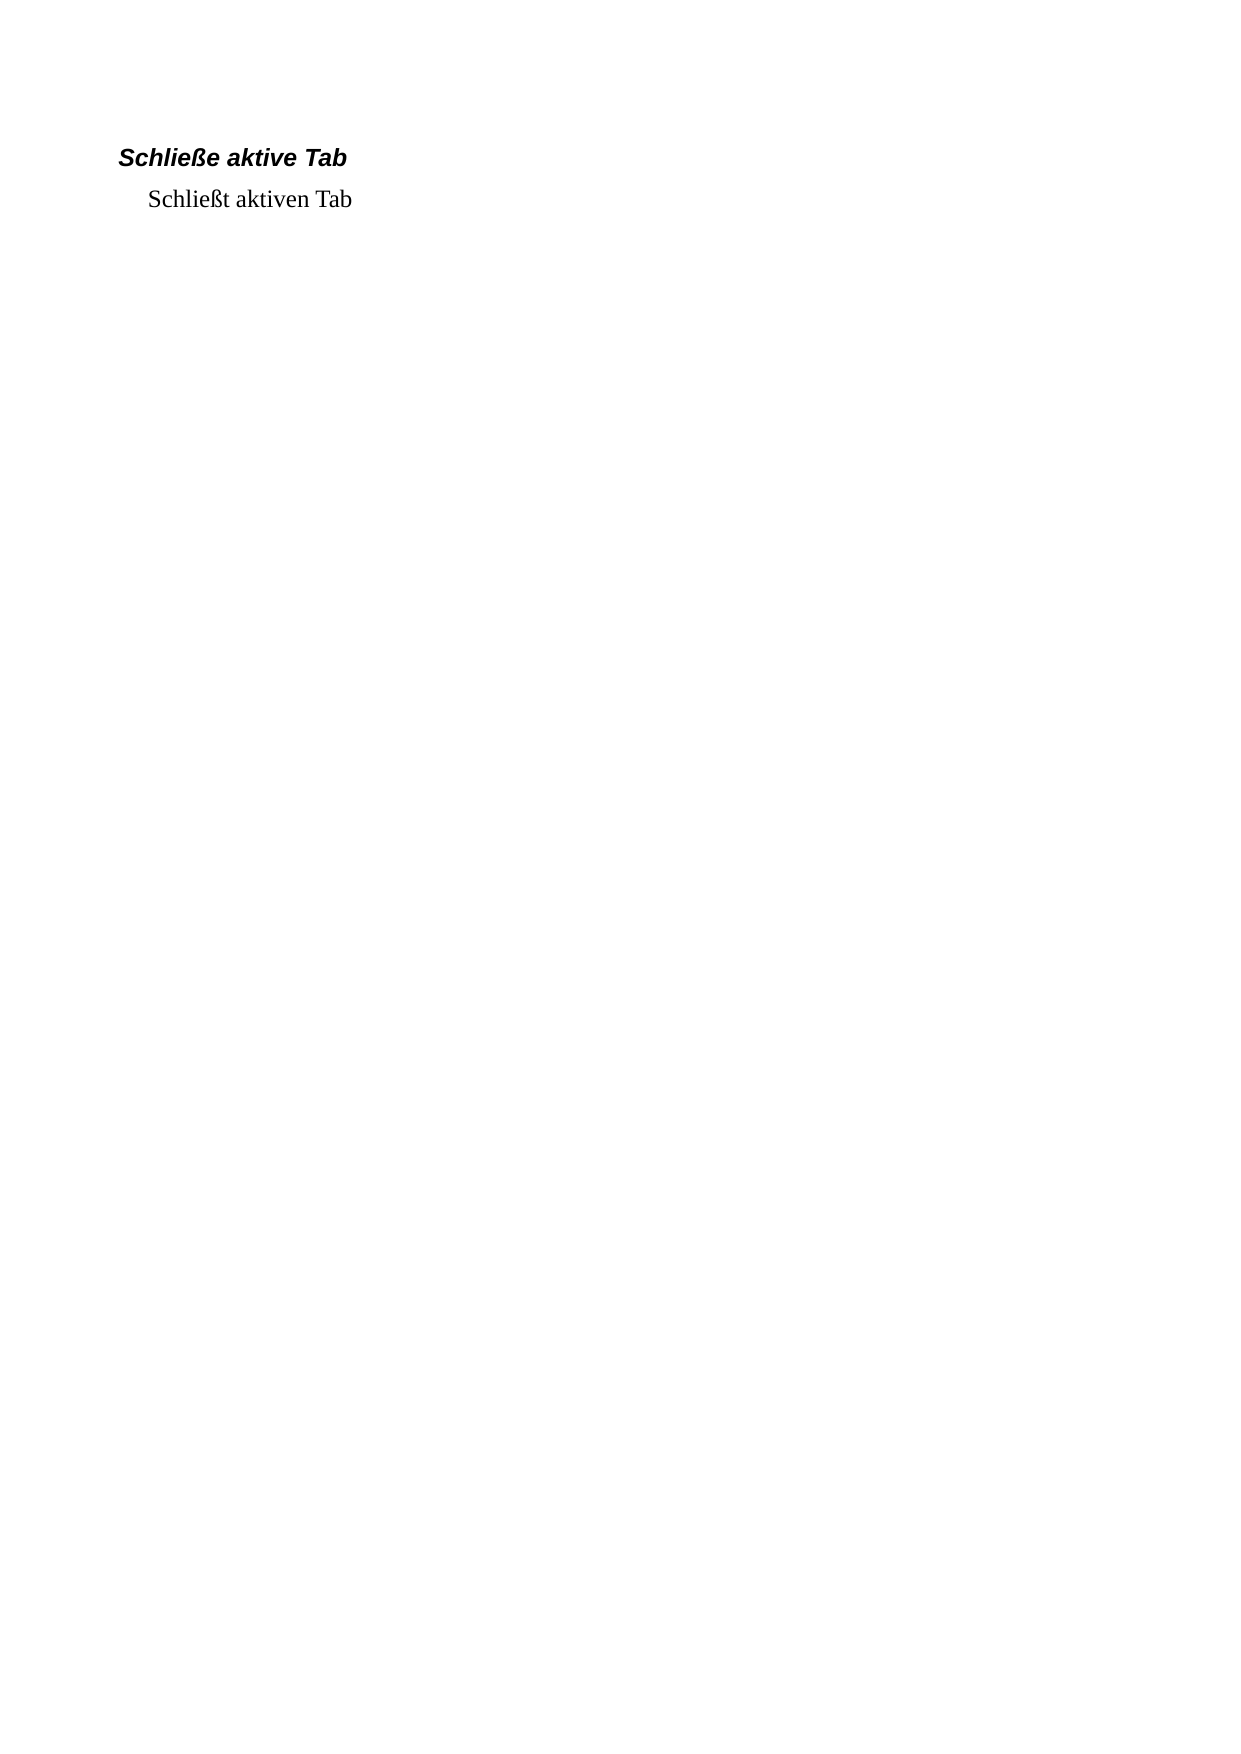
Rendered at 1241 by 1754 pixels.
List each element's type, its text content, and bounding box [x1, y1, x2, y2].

text Schließt aktiven Tab [148, 184, 1122, 213]
subtitle Schließe aktive Tab [118, 143, 1122, 172]
